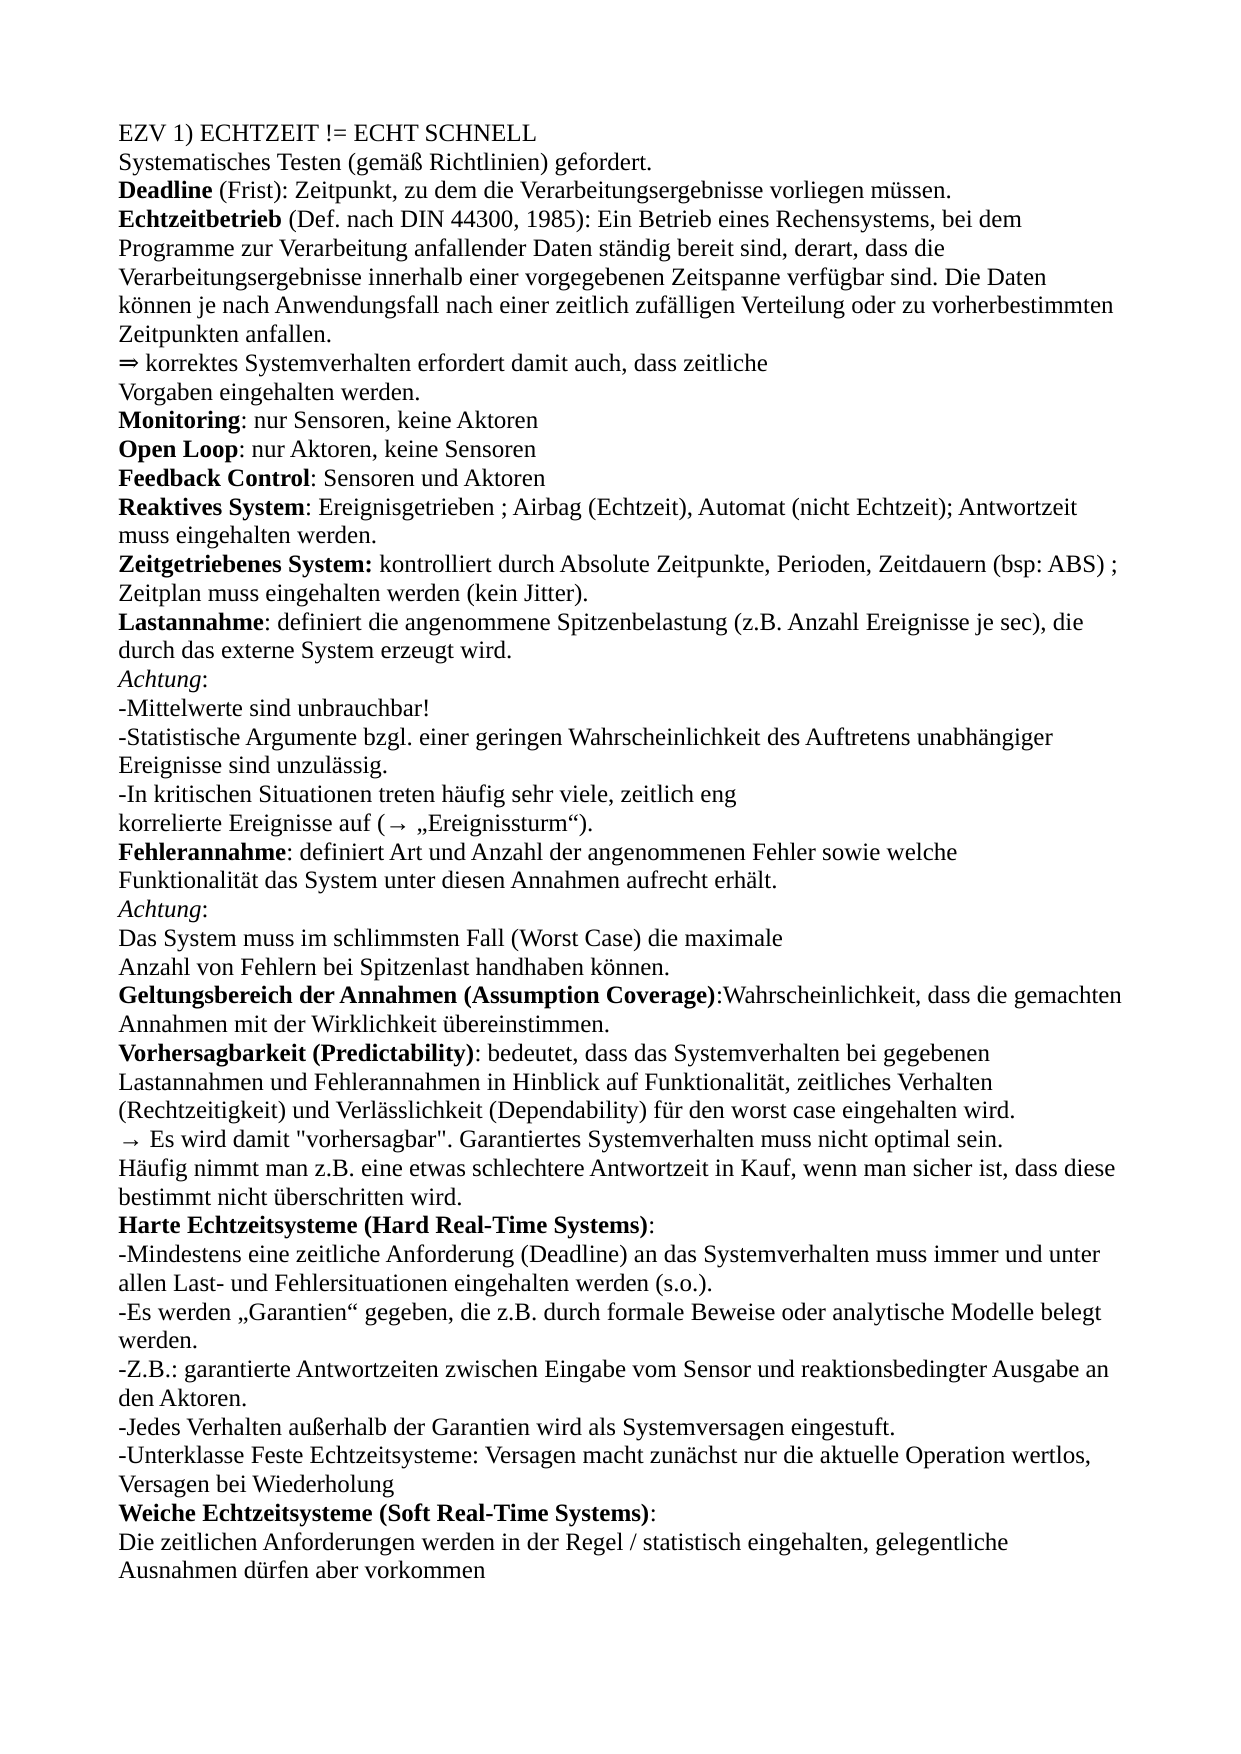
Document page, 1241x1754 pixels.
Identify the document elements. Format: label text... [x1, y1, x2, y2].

text Zeitplan muss eingehalten werden (kein Jitter). [118, 578, 1122, 607]
text ⇒ korrektes Systemverhalten erfordert damit auch, dass zeitliche [118, 348, 1122, 377]
text Reaktives System: Ereignisgetrieben ; Airbag (Echtzeit), Automat (nicht Echtzeit); Antwortzeit muss eingehalten werden. [118, 492, 1122, 549]
text Harte Echtzeitsysteme (Hard Real-Time Systems): [118, 1211, 1122, 1239]
text Geltungsbereich der Annahmen (Assumption Coverage):Wahrscheinlichkeit, dass die gemachten Annahmen mit der Wirklichkeit übereinstimmen. [118, 981, 1122, 1038]
text Systematisches Testen (gemäß Richtlinien) gefordert. [118, 147, 1122, 176]
text Vorgaben eingehalten werden. [118, 377, 1122, 406]
text Echtzeitbetrieb (Def. nach DIN 44300, 1985): Ein Betrieb eines Rechensystems, bei dem Programme zur Verarbeitung anfallender Daten ständig bereit sind, derart, dass die [118, 204, 1122, 262]
text Achtung: [118, 664, 1122, 693]
text Weiche Echtzeitsysteme (Soft Real-Time Systems): [118, 1498, 1122, 1527]
text Zeitgetriebenes System: kontrolliert durch Absolute Zeitpunkte, Perioden, Zeitdauern (bsp: ABS) ; [118, 549, 1122, 578]
text Deadline (Frist): Zeitpunkt, zu dem die Verarbeitungsergebnisse vorliegen müssen. [118, 176, 1122, 204]
text -Z.B.: garantierte Antwortzeiten zwischen Eingabe vom Sensor und reaktionsbedingter Ausgabe an den Aktoren. [118, 1354, 1122, 1412]
text Vorhersagbarkeit (Predictability): bedeutet, dass das Systemverhalten bei gegebenen Lastannahmen und Fehlerannahmen in Hinblick auf Funktionalität, zeitliches Verhalten (Rechtzeitigkeit) und Verlässlichkeit (Dependability) für den worst case eingehalten wird. [118, 1038, 1122, 1124]
text → Es wird damit "vorhersagbar". Garantiertes Systemverhalten muss nicht optimal sein. [118, 1124, 1122, 1153]
text Anzahl von Fehlern bei Spitzenlast handhaben können. [118, 952, 1122, 981]
text -Statistische Argumente bzgl. einer geringen Wahrscheinlichkeit des Auftretens unabhängiger Ereignisse sind unzulässig. [118, 722, 1122, 779]
text Lastannahme: definiert die angenommene Spitzenbelastung (z.B. Anzahl Ereignisse je sec), die durch das externe System erzeugt wird. [118, 607, 1122, 664]
text -Mindestens eine zeitliche Anforderung (Deadline) an das Systemverhalten muss immer und unter allen Last- und Fehlersituationen eingehalten werden (s.o.). [118, 1239, 1122, 1297]
text Fehlerannahme: definiert Art und Anzahl der angenommenen Fehler sowie welche [118, 837, 1122, 866]
text korrelierte Ereignisse auf (→ „Ereignissturm“). [118, 808, 1122, 837]
text Funktionalität das System unter diesen Annahmen aufrecht erhält. [118, 866, 1122, 894]
text -Jedes Verhalten außerhalb der Garantien wird als Systemversagen eingestuft. [118, 1412, 1122, 1441]
text -Mittelwerte sind unbrauchbar! [118, 693, 1122, 722]
text Achtung: [118, 894, 1122, 923]
text Feedback Control: Sensoren und Aktoren [118, 463, 1122, 492]
text Das System muss im schlimmsten Fall (Worst Case) die maximale [118, 923, 1122, 952]
text -Unterklasse Feste Echtzeitsysteme: Versagen macht zunächst nur die aktuelle Operation wertlos, Versagen bei Wiederholung [118, 1441, 1122, 1498]
text Monitoring: nur Sensoren, keine Aktoren [118, 406, 1122, 434]
text Die zeitlichen Anforderungen werden in der Regel / statistisch eingehalten, gelegentliche Ausnahmen dürfen aber vorkommen [118, 1527, 1122, 1584]
text Open Loop: nur Aktoren, keine Sensoren [118, 434, 1122, 463]
text Häufig nimmt man z.B. eine etwas schlechtere Antwortzeit in Kauf, wenn man sicher ist, dass diese bestimmt nicht überschritten wird. [118, 1153, 1122, 1211]
text Verarbeitungsergebnisse innerhalb einer vorgegebenen Zeitspanne verfügbar sind. Die Daten können je nach Anwendungsfall nach einer zeitlich zufälligen Verteilung oder zu vorherbestimmten Zeitpunkten anfallen. [118, 262, 1122, 348]
text -In kritischen Situationen treten häufig sehr viele, zeitlich eng [118, 779, 1122, 808]
text -Es werden „Garantien“ gegeben, die z.B. durch formale Beweise oder analytische Modelle belegt werden. [118, 1297, 1122, 1354]
text EZV 1) ECHTZEIT != ECHT SCHNELL [118, 118, 1122, 147]
